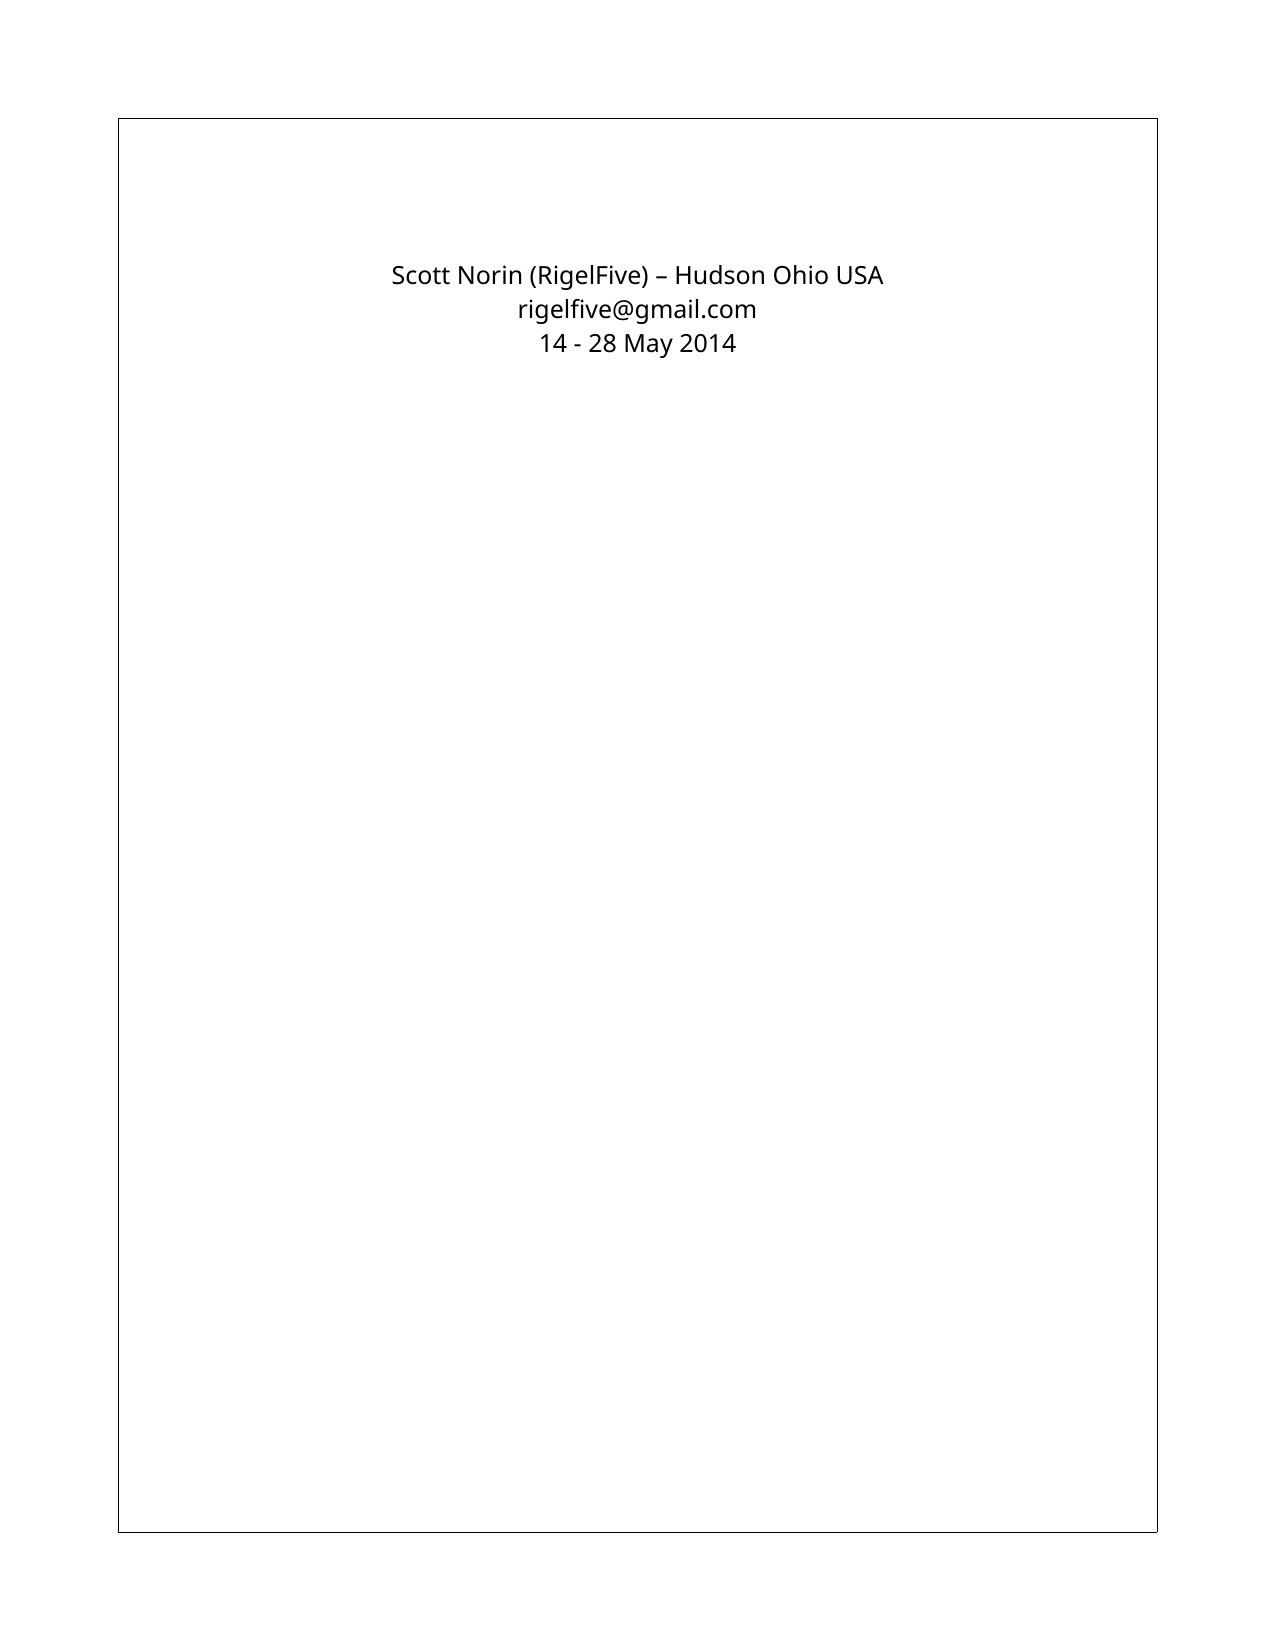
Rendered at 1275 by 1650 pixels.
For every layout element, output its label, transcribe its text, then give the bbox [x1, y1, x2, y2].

text rigelfive@gmail.com [121, 292, 1154, 326]
text 14 - 28 May 2014 [121, 326, 1154, 360]
text Scott Norin (RigelFive) – Hudson Ohio USA [121, 257, 1154, 292]
